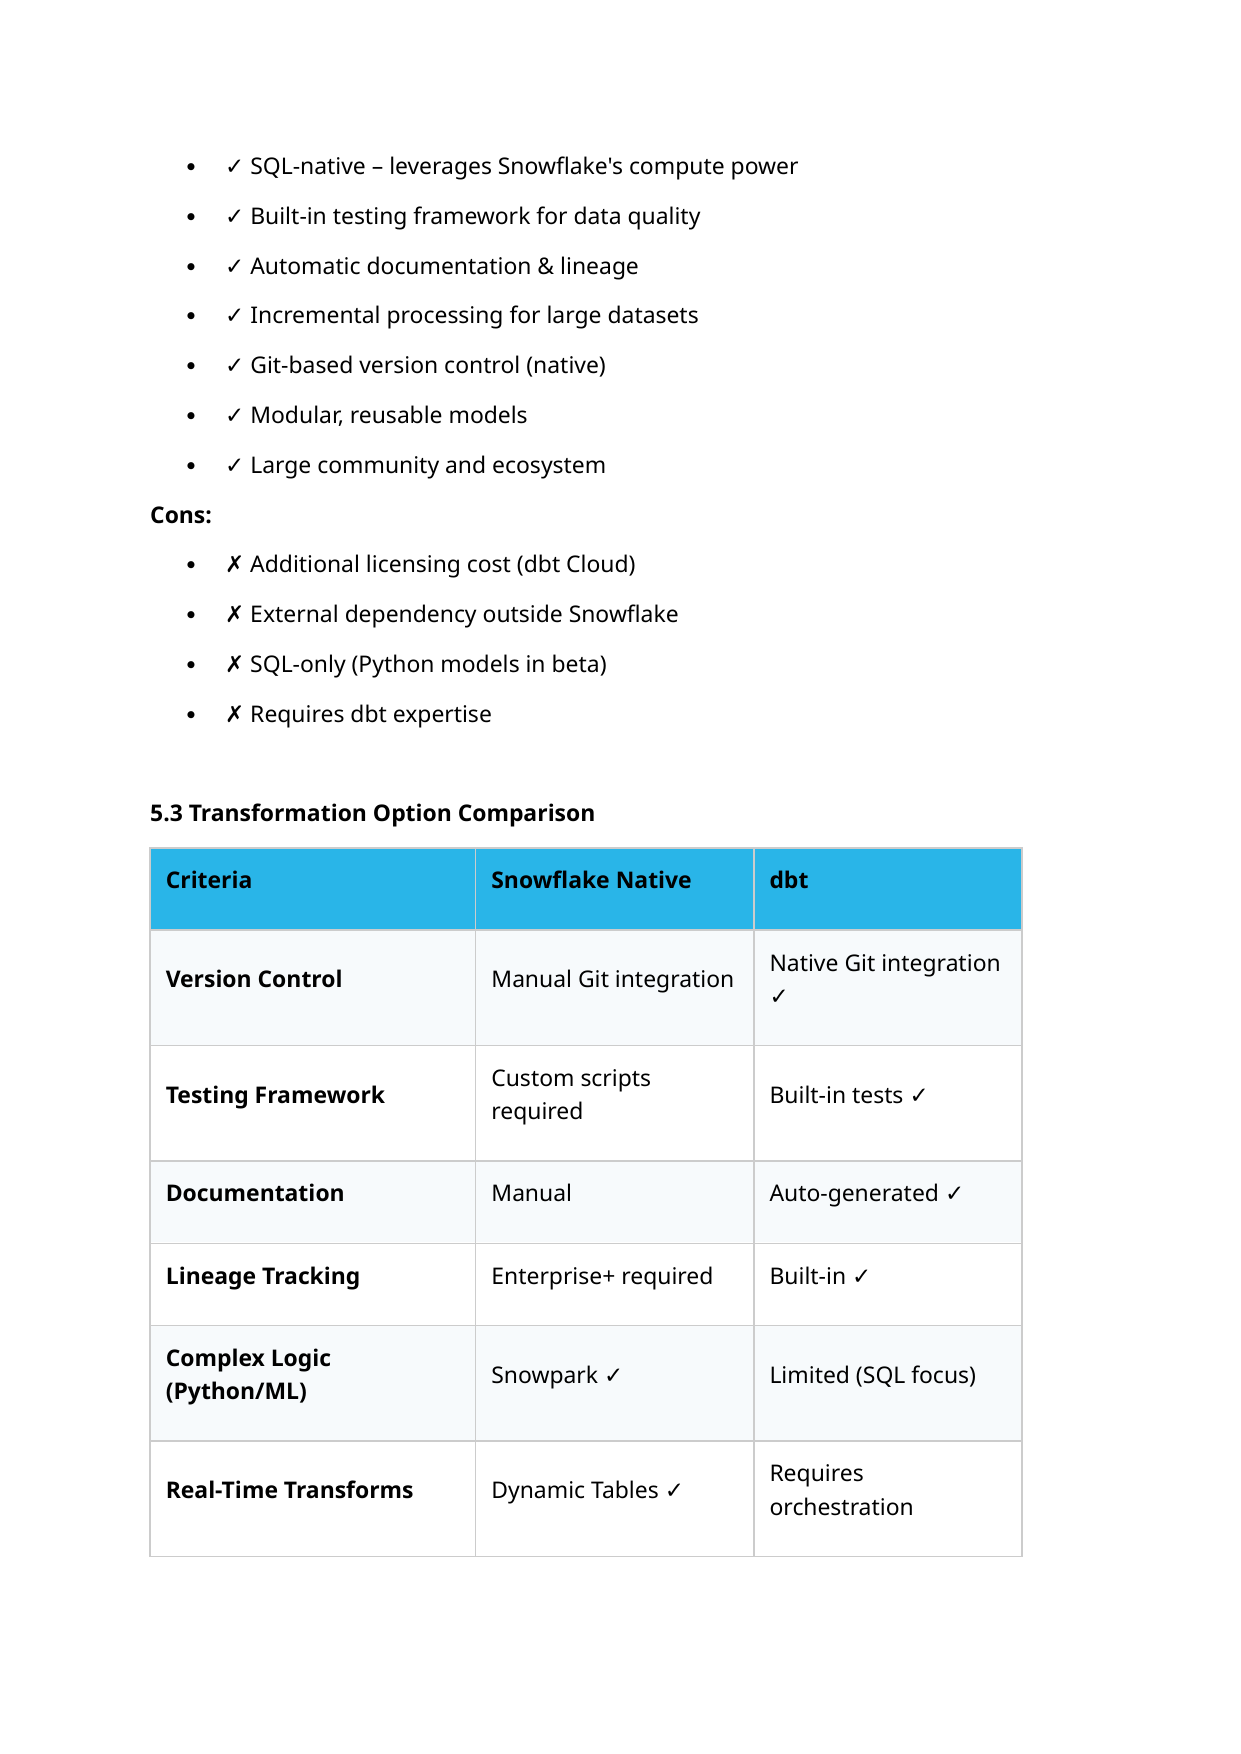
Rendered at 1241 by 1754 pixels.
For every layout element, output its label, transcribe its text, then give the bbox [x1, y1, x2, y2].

table_cell Real-Time Transforms [151, 1442, 475, 1556]
table_header Criteria [151, 849, 475, 929]
table_cell Limited (SQL focus) [755, 1326, 1021, 1440]
text 5.3 Transformation Option Comparison [150, 797, 1090, 828]
table_cell Built-in tests ✓ [755, 1046, 1021, 1160]
list ✓ Large community and ecosystem [187, 449, 1090, 480]
table_cell Documentation [151, 1162, 475, 1242]
list ✗ Requires dbt expertise [187, 698, 1090, 729]
list ✗ Additional licensing cost (dbt Cloud) [187, 548, 1090, 579]
table_cell Auto-generated ✓ [755, 1162, 1021, 1242]
table_cell Lineage Tracking [151, 1244, 475, 1325]
list ✗ External dependency outside Snowflake [187, 598, 1090, 629]
table_header dbt [755, 849, 1021, 929]
table_cell Native Git integration ✓ [755, 931, 1021, 1045]
table_cell Version Control [151, 931, 475, 1045]
table_cell Snowpark ✓ [476, 1326, 753, 1440]
table_cell Built-in ✓ [755, 1244, 1021, 1325]
table_cell Requires orchestration [755, 1442, 1021, 1556]
table_cell Custom scripts required [476, 1046, 753, 1160]
list ✓ Git-based version control (native) [187, 349, 1090, 380]
list ✓ Incremental processing for large datasets [187, 299, 1090, 331]
table_header Snowflake Native [476, 849, 753, 929]
list ✗ SQL-only (Python models in beta) [187, 648, 1090, 679]
table_cell Enterprise+ required [476, 1244, 753, 1325]
list ✓ SQL-native – leverages Snowflake's compute power [187, 150, 1090, 181]
list ✓ Modular, reusable models [187, 399, 1090, 430]
table_cell Testing Framework [151, 1046, 475, 1160]
table_cell Dynamic Tables ✓ [476, 1442, 753, 1556]
text Cons: [150, 498, 1090, 530]
table_cell Manual [476, 1162, 753, 1242]
list ✓ Built-in testing framework for data quality [187, 200, 1090, 231]
table_cell Manual Git integration [476, 931, 753, 1045]
list ✓ Automatic documentation & lineage [187, 249, 1090, 281]
table_cell Complex Logic (Python/ML) [151, 1326, 475, 1440]
